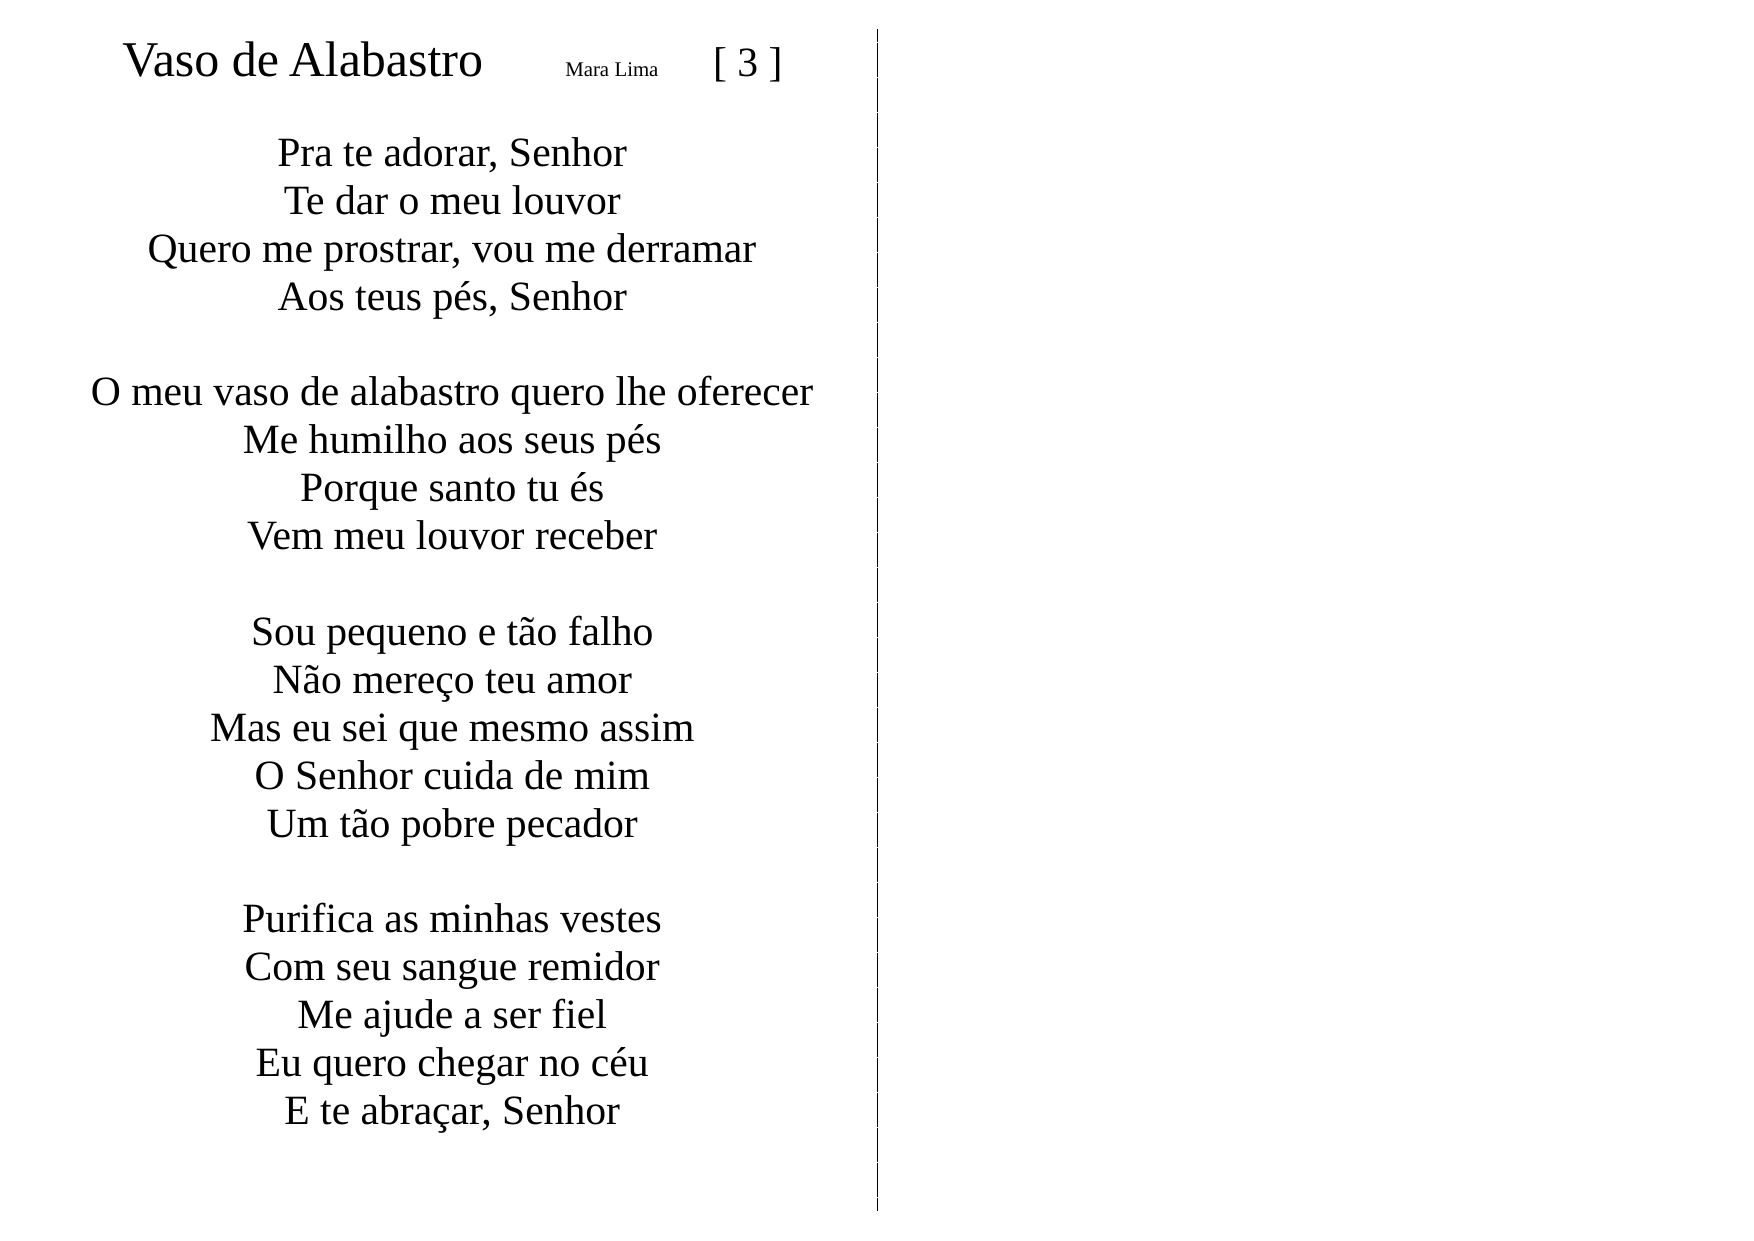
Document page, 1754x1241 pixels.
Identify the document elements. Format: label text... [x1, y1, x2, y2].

text Mas eu sei que mesmo assim [29, 702, 875, 750]
text Pra te adorar, Senhor [29, 127, 875, 175]
text Aos teus pés, Senhor [29, 271, 875, 319]
text Purifica as minhas vestes [29, 894, 875, 942]
text O Senhor cuida de mim [29, 750, 875, 798]
text Um tão pobre pecador [29, 798, 875, 846]
text Vaso de Alabastro Mara Lima [ 3 ] [29, 29, 875, 87]
text Sou pequeno e tão falho [29, 606, 875, 654]
text Porque santo tu és [29, 463, 875, 511]
text O meu vaso de alabastro quero lhe oferecer [29, 367, 875, 415]
text Me ajude a ser fiel [29, 990, 875, 1038]
text E te abraçar, Senhor [29, 1086, 875, 1133]
text Me humilho aos seus pés [29, 415, 875, 463]
text Eu quero chegar no céu [29, 1038, 875, 1086]
text Vem meu louvor receber [29, 511, 875, 558]
text Te dar o meu louvor [29, 175, 875, 223]
text Quero me prostrar, vou me derramar [29, 223, 875, 271]
text Com seu sangue remidor [29, 942, 875, 990]
text Não mereço teu amor [29, 654, 875, 702]
